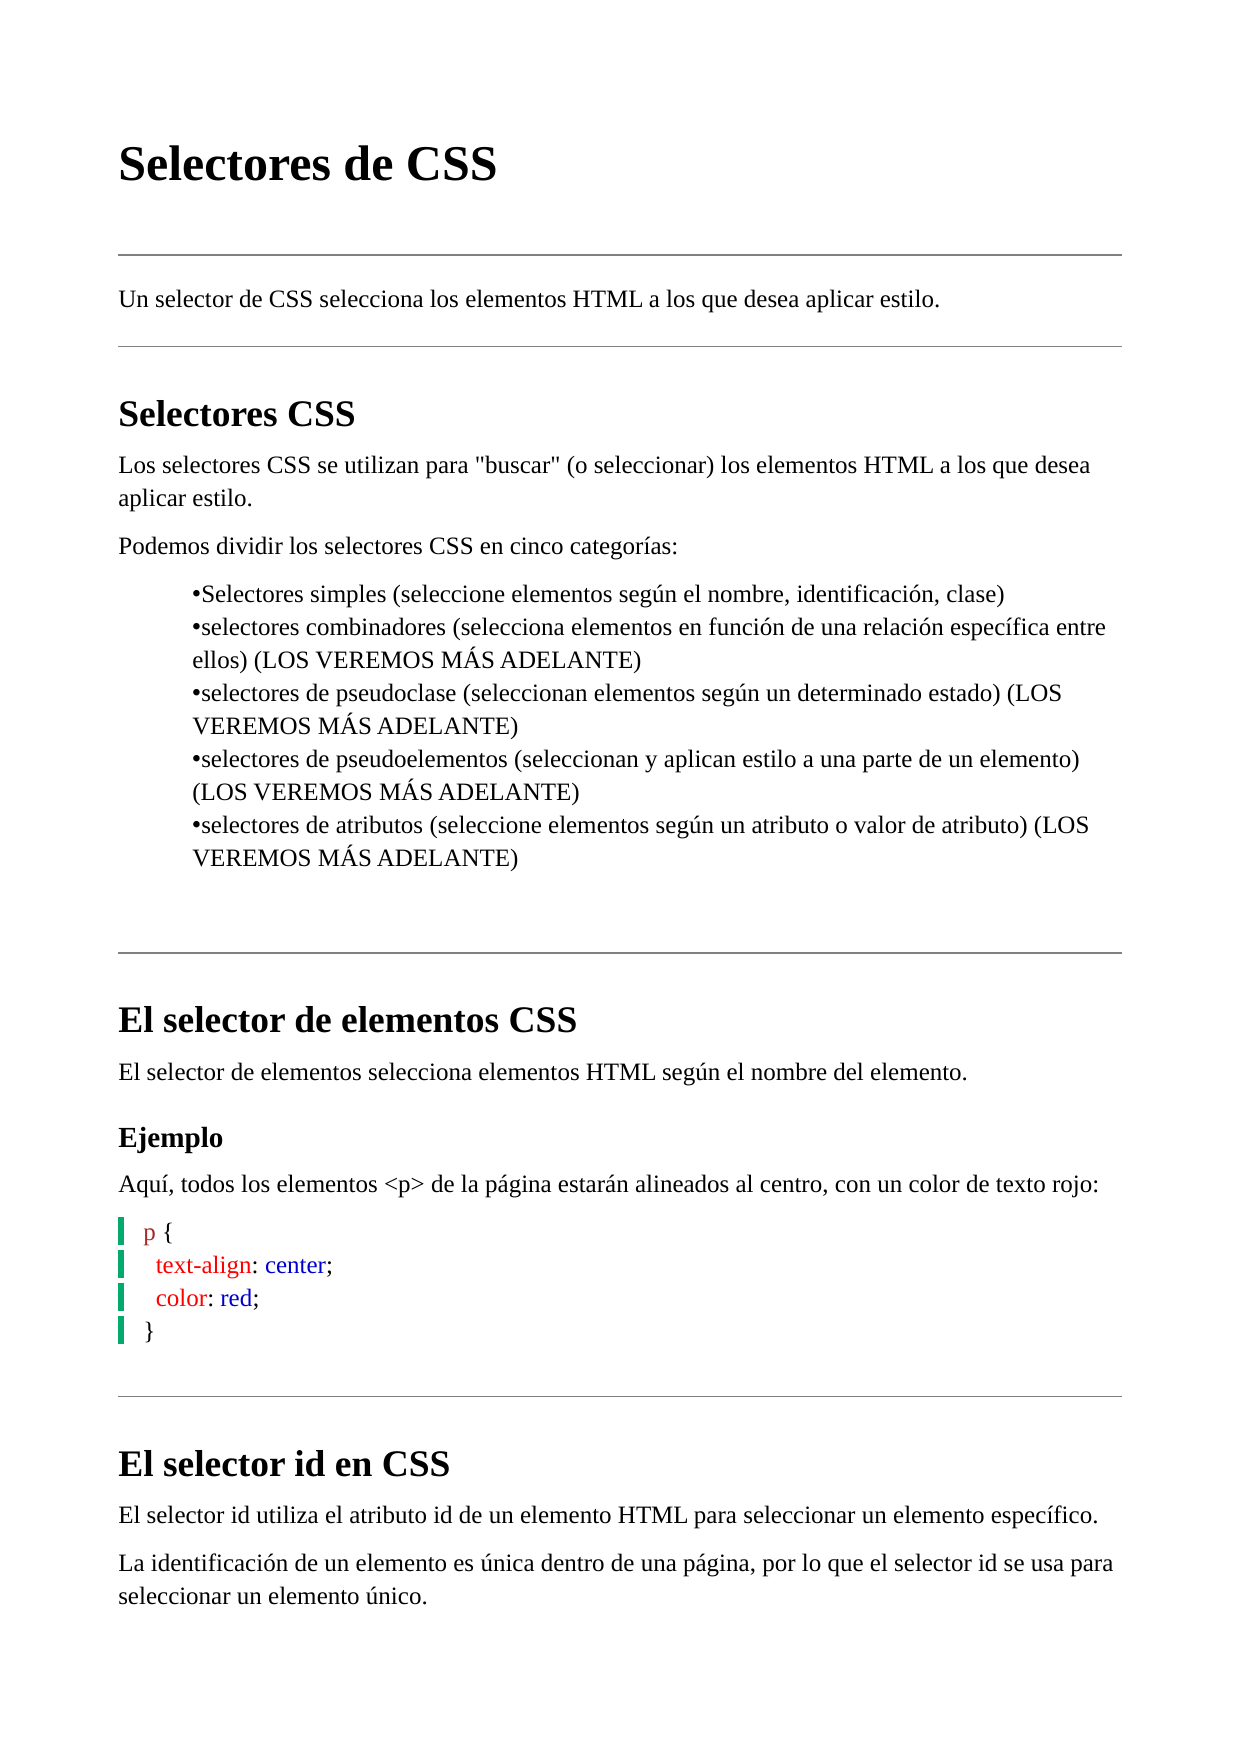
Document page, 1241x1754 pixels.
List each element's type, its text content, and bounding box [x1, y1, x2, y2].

subtitle Selectores de CSS [118, 134, 1122, 191]
subtitle Selectores CSS [118, 392, 1122, 435]
text La identificación de un elemento es única dentro de una página, por lo que el selector id se usa para seleccionar un elemento único. [118, 1548, 1122, 1610]
list selectores de atributos (seleccione elementos según un atributo o valor de atributo) (LOS VEREMOS MÁS ADELANTE) [118, 810, 1122, 872]
list selectores de pseudoclase (seleccionan elementos según un determinado estado) (LOS VEREMOS MÁS ADELANTE) [118, 678, 1122, 739]
list selectores de pseudoelementos (seleccionan y aplican estilo a una parte de un elemento) (LOS VEREMOS MÁS ADELANTE) [118, 744, 1122, 806]
list Selectores simples (seleccione elementos según el nombre, identificación, clase) [118, 579, 1122, 607]
list selectores combinadores (selecciona elementos en función de una relación específica entre ellos) (LOS VEREMOS MÁS ADELANTE) [118, 612, 1122, 673]
subtitle El selector id en CSS [118, 1442, 1122, 1485]
text El selector de elementos selecciona elementos HTML según el nombre del elemento. [118, 1057, 1122, 1085]
text p { text-align: center; color: red; } [118, 1217, 1122, 1344]
text El selector id utiliza el atributo id de un elemento HTML para seleccionar un elemento específico. [118, 1500, 1122, 1529]
text Aquí, todos los elementos <p> de la página estarán alineados al centro, con un color de texto rojo: [118, 1169, 1122, 1198]
subtitle Ejemplo [118, 1120, 1122, 1153]
text Un selector de CSS selecciona los elementos HTML a los que desea aplicar estilo. [118, 284, 1122, 313]
subtitle El selector de elementos CSS [118, 998, 1122, 1041]
text Los selectores CSS se utilizan para "buscar" (o seleccionar) los elementos HTML a los que desea aplicar estilo. [118, 450, 1122, 512]
text Podemos dividir los selectores CSS en cinco categorías: [118, 531, 1122, 560]
